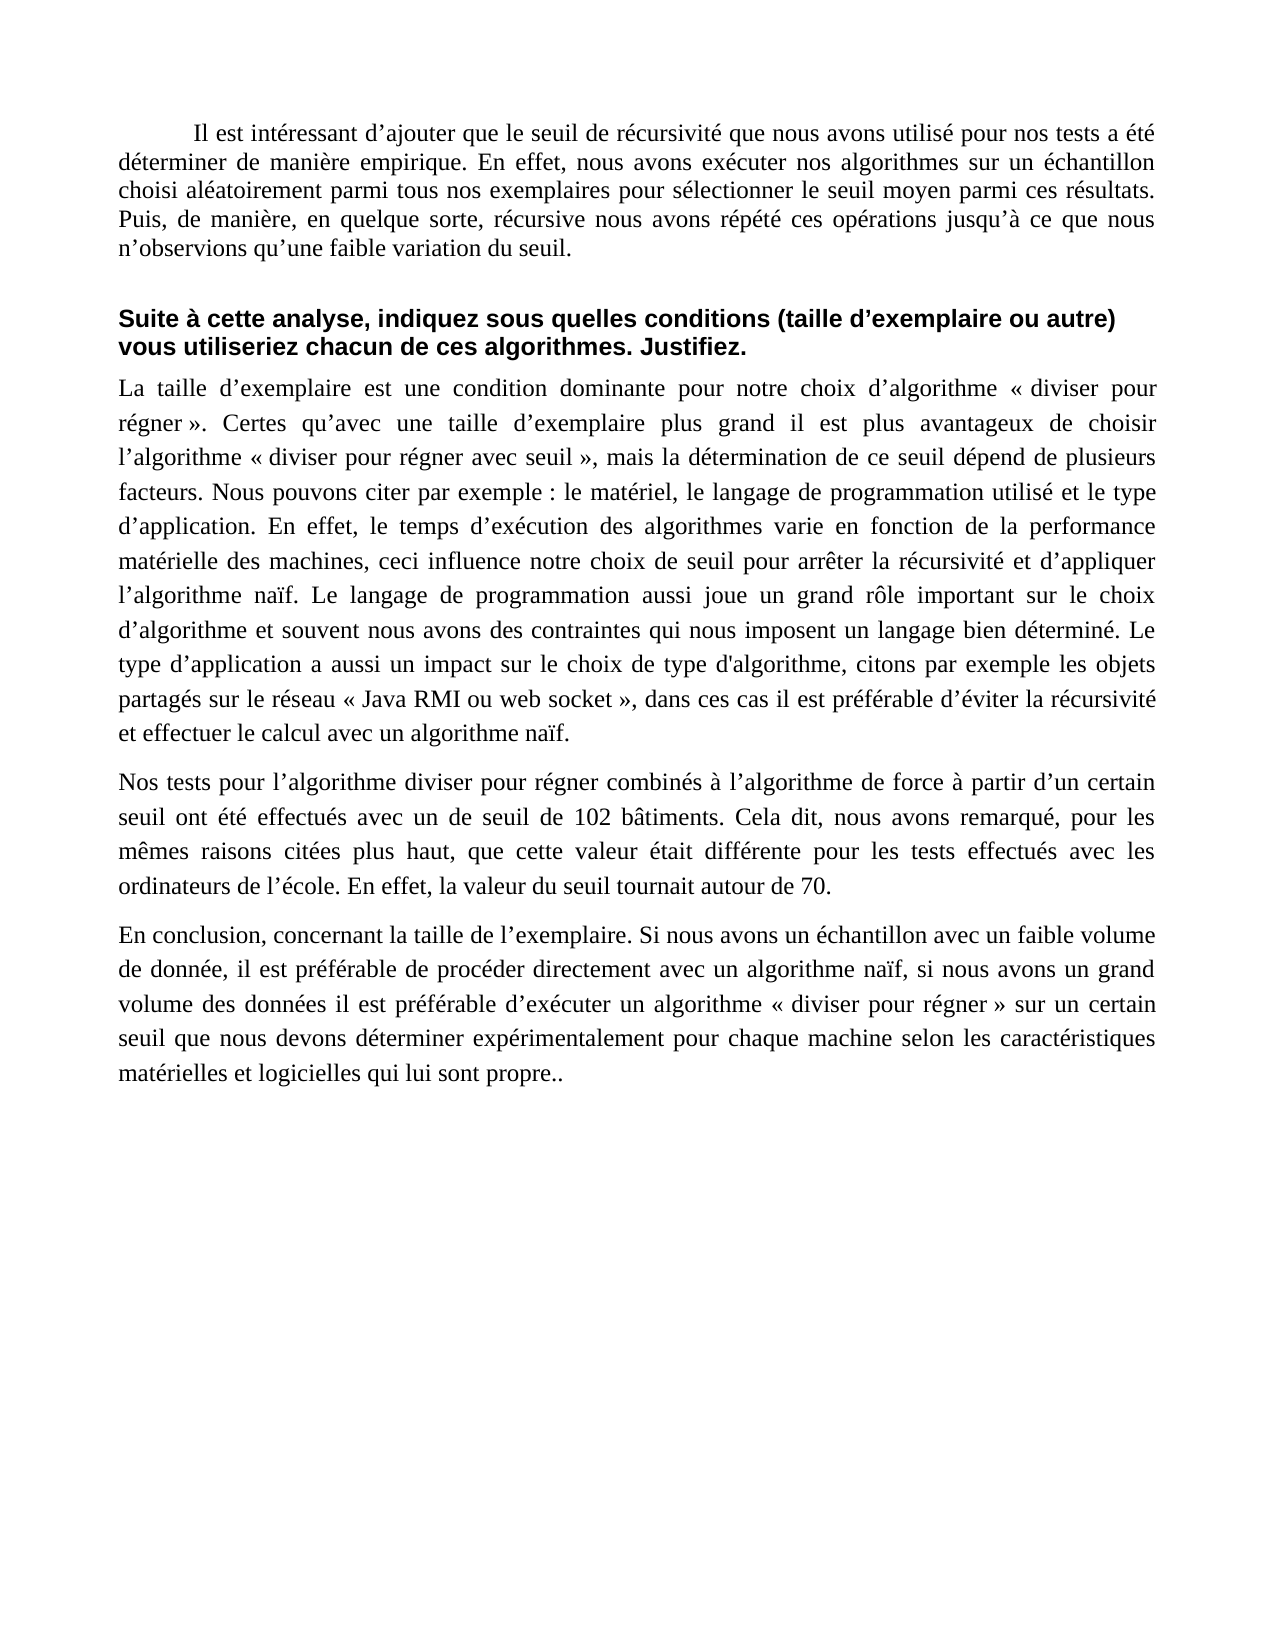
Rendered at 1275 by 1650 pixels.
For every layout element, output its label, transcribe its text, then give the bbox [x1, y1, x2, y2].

text Il est intéressant d’ajouter que le seuil de récursivité que nous avons utilisé pour nos tests a été déterminer de manière empirique. En effet, nous avons exécuter nos algorithmes sur un échantillon choisi aléatoirement parmi tous nos exemplaires pour sélectionner le seuil moyen parmi ces résultats. Puis, de manière, en quelque sorte, récursive nous avons répété ces opérations jusqu’à ce que nous n’observions qu’une faible variation du seuil. [118, 118, 1157, 262]
text En conclusion, concernant la taille de l’exemplaire. Si nous avons un échantillon avec un faible volume de donnée, il est préférable de procéder directement avec un algorithme naïf, si nous avons un grand volume des données il est préférable d’exécuter un algorithme « diviser pour régner » sur un certain seuil que nous devons déterminer expérimentalement pour chaque machine selon les caractéristiques matérielles et logicielles qui lui sont propre.. [118, 920, 1157, 1087]
text La taille d’exemplaire est une condition dominante pour notre choix d’algorithme « diviser pour régner ». Certes qu’avec une taille d’exemplaire plus grand il est plus avantageux de choisir l’algorithme « diviser pour régner avec seuil », mais la détermination de ce seuil dépend de plusieurs facteurs. Nous pouvons citer par exemple : le matériel, le langage de programmation utilisé et le type d’application. En effet, le temps d’exécution des algorithmes varie en fonction de la performance matérielle des machines, ceci influence notre choix de seuil pour arrêter la récursivité et d’appliquer l’algorithme naïf. Le langage de programmation aussi joue un grand rôle important sur le choix d’algorithme et souvent nous avons des contraintes qui nous imposent un langage bien déterminé. Le type d’application a aussi un impact sur le choix de type d'algorithme, citons par exemple les objets partagés sur le réseau « Java RMI ou web socket », dans ces cas il est préférable d’éviter la récursivité et effectuer le calcul avec un algorithme naïf. [118, 373, 1157, 747]
text Nos tests pour l’algorithme diviser pour régner combinés à l’algorithme de force à partir d’un certain seuil ont été effectués avec un de seuil de 102 bâtiments. Cela dit, nous avons remarqué, pour les mêmes raisons citées plus haut, que cette valeur était différente pour les tests effectués avec les ordinateurs de l’école. En effet, la valeur du seuil tournait autour de 70. [118, 767, 1157, 899]
subtitle Suite à cette analyse, indiquez sous quelles conditions (taille d’exemplaire ou autre) vous utiliseriez chacun de ces algorithmes. Justifiez. [118, 303, 1157, 361]
